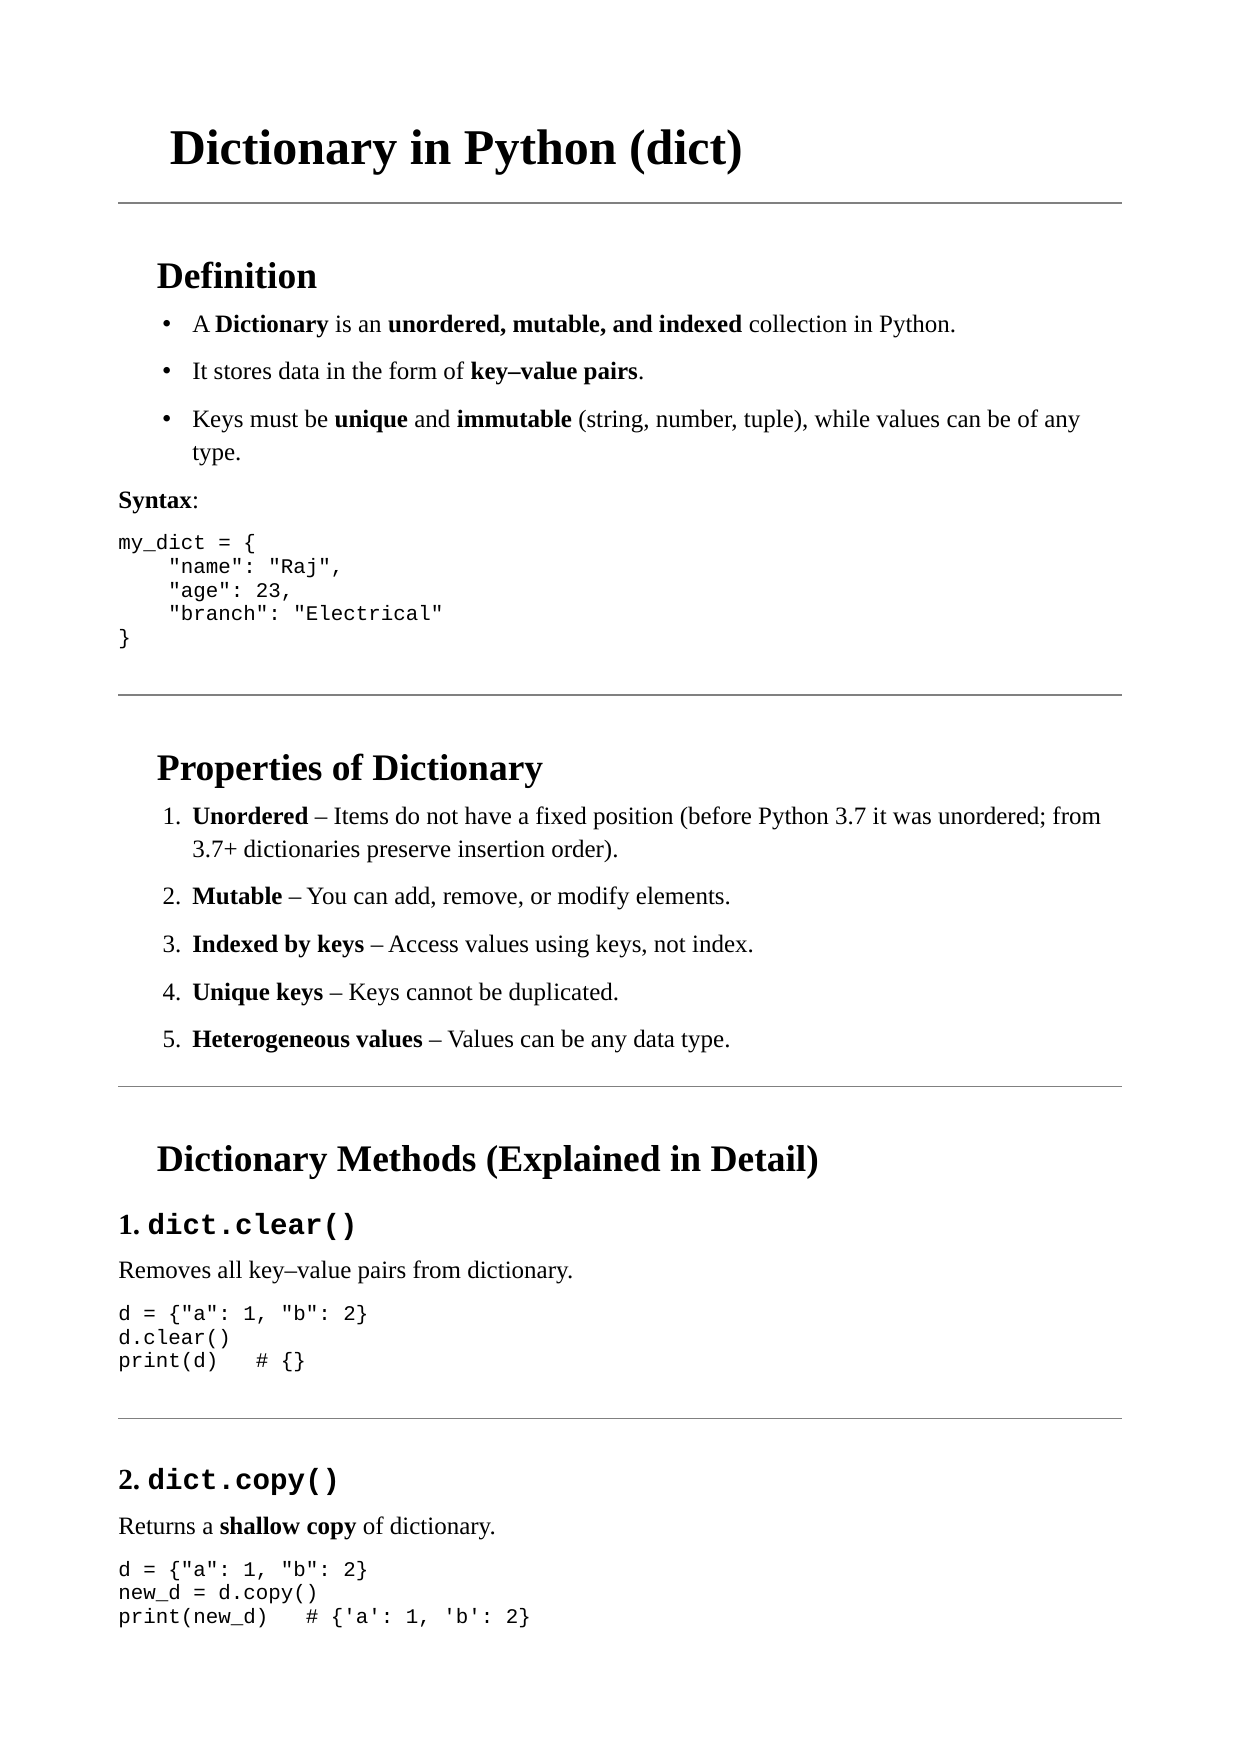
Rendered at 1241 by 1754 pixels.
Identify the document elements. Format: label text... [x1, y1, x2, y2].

text new_d = d.copy() [118, 1582, 1122, 1606]
list Unordered – Items do not have a fixed position (before Python 3.7 it was unordered; from 3.7+ dictionaries preserve insertion order). [162, 801, 1122, 862]
text Returns a shallow copy of dictionary. [118, 1511, 1122, 1540]
text "name": "Raj", [118, 556, 1122, 579]
text d = {"a": 1, "b": 2} [118, 1559, 1122, 1582]
list Unique keys – Keys cannot be duplicated. [162, 977, 1122, 1005]
text } [118, 627, 1122, 651]
list A Dictionary is an unordered, mutable, and indexed collection in Python. [162, 309, 1122, 338]
text print(d) # {} [118, 1351, 1122, 1374]
list It stores data in the form of key–value pairs. [162, 356, 1122, 385]
list Heterogeneous values – Values can be any data type. [162, 1024, 1122, 1053]
list Keys must be unique and immutable (string, number, tuple), while values can be of any type. [162, 404, 1122, 466]
subtitle 🔹 Definition [118, 253, 1122, 296]
subtitle 📘 Dictionary in Python (dict) [118, 118, 1122, 176]
subtitle 2. dict.copy() [118, 1462, 1122, 1498]
subtitle 1. dict.clear() [118, 1207, 1122, 1243]
subtitle 🔹 Dictionary Methods (Explained in Detail) [118, 1137, 1122, 1180]
text "age": 23, [118, 579, 1122, 603]
text print(new_d) # {'a': 1, 'b': 2} [118, 1606, 1122, 1629]
list Mutable – You can add, remove, or modify elements. [162, 881, 1122, 910]
subtitle 🔹 Properties of Dictionary [118, 745, 1122, 788]
text "branch": "Electrical" [118, 603, 1122, 627]
text my_dict = { [118, 532, 1122, 556]
list Indexed by keys – Access values using keys, not index. [162, 929, 1122, 958]
text Syntax: [118, 485, 1122, 513]
text d.clear() [118, 1327, 1122, 1351]
text Removes all key–value pairs from dictionary. [118, 1256, 1122, 1284]
text d = {"a": 1, "b": 2} [118, 1303, 1122, 1327]
